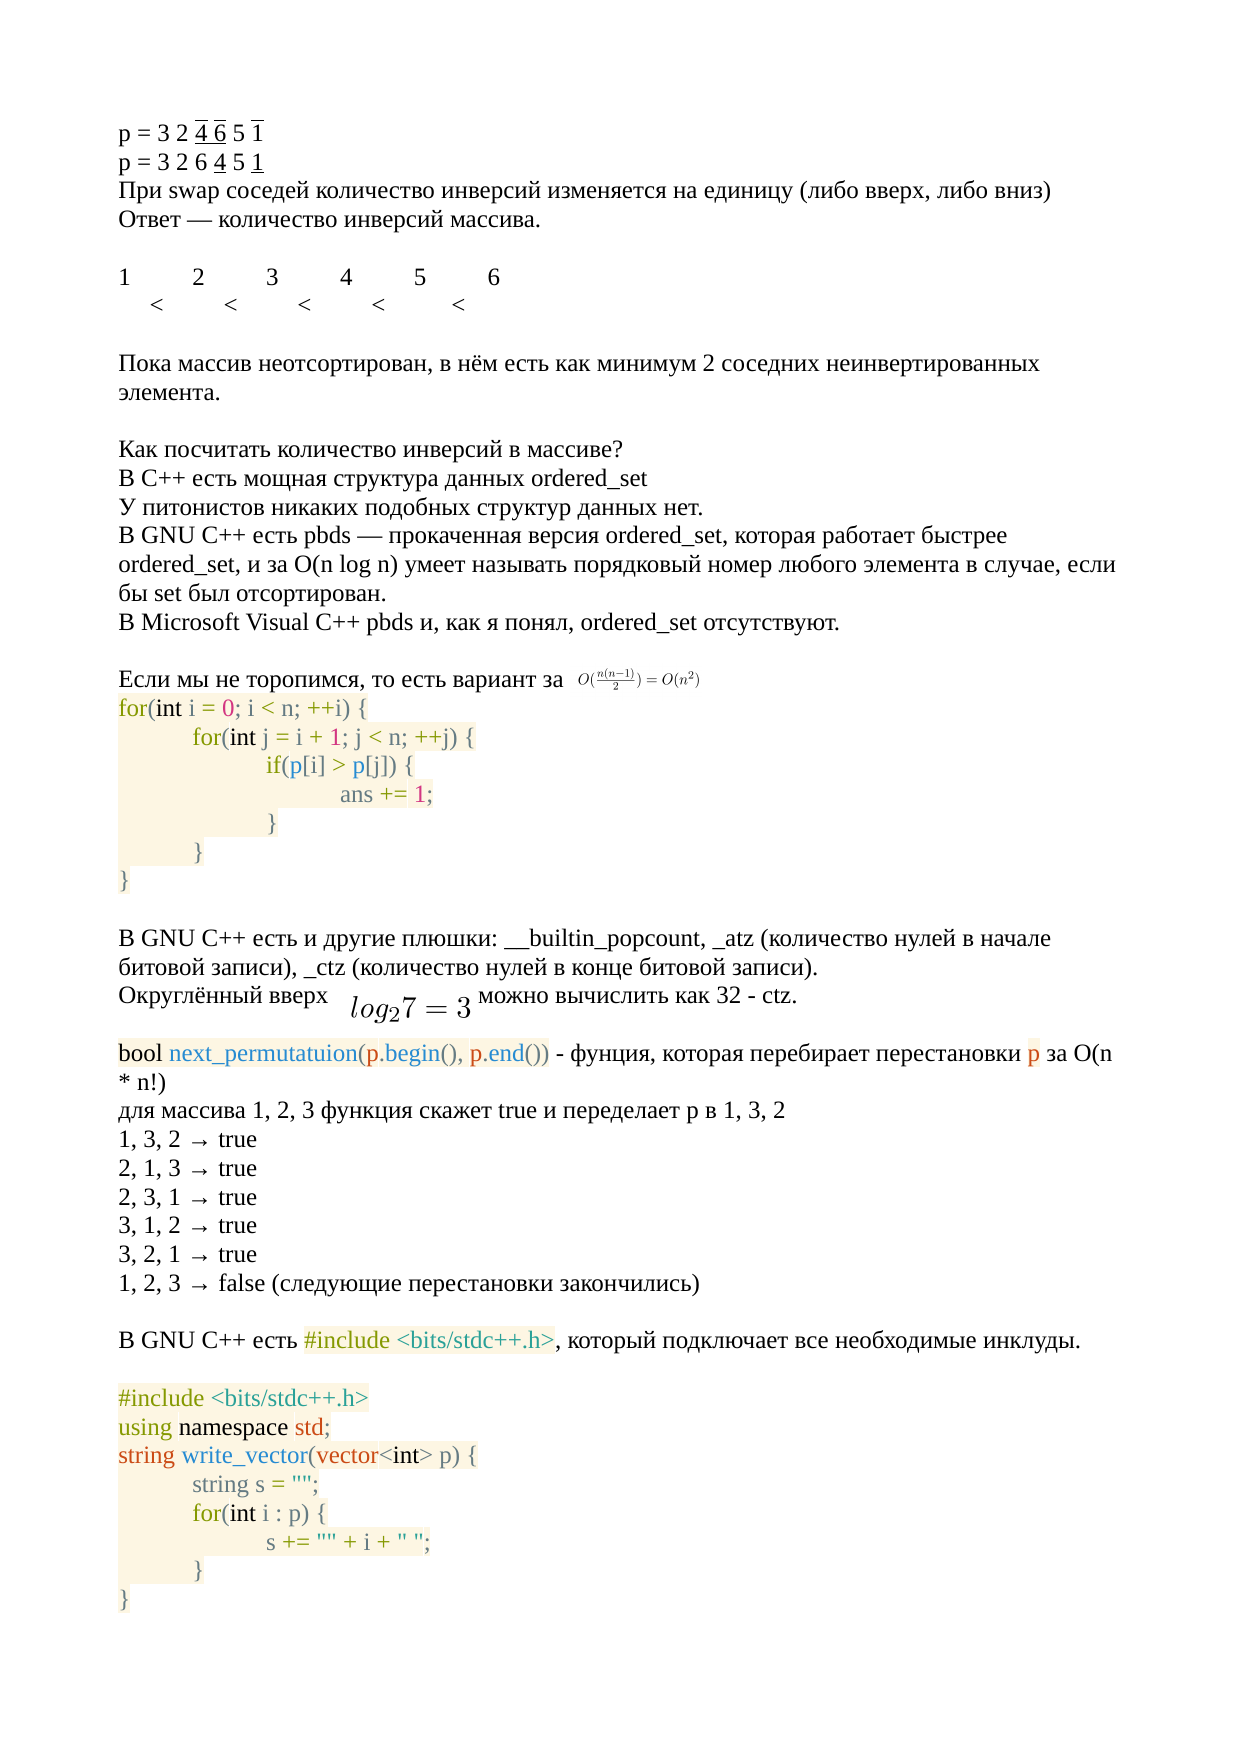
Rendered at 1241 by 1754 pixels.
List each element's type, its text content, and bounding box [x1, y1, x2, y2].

text 3, 1, 2 → true [118, 1211, 1122, 1239]
text for(int i = 0; i < n; ++i) { [118, 693, 1122, 722]
text string s = ""; [118, 1469, 1122, 1498]
text У питонистов никаких подобных структур данных нет. [118, 492, 1122, 521]
text #include <bits/stdc++.h> [118, 1383, 1122, 1412]
text < < < < < [118, 291, 1122, 319]
text using namespace std; [118, 1412, 1122, 1441]
text if(p[i] > p[j]) { [118, 751, 1122, 779]
text Пока массив неотсортирован, в нём есть как минимум 2 соседних неинвертированных элемента. [118, 348, 1122, 406]
picture [569, 663, 703, 701]
text Как посчитать количество инверсий в массиве? [118, 434, 1122, 463]
text } [118, 1584, 1122, 1613]
text 1 2 3 4 5 6 [118, 262, 1122, 291]
text В GNU C++ есть #include <bits/stdc++.h>, который подключает все необходимые инклуды. [118, 1326, 1122, 1354]
text [703, 664, 1122, 693]
picture [342, 992, 478, 1027]
text Округлённый вверх можно вычислить как 32 - ctz. [118, 981, 1122, 1009]
text } [118, 837, 1122, 866]
text for(int i : p) { [118, 1498, 1122, 1527]
text } [118, 808, 1122, 837]
text for(int j = i + 1; j < n; ++j) { [118, 722, 1122, 751]
text p = 3 2 4 6 5 1 [118, 118, 1122, 147]
text В GNU C++ есть и другие плюшки: __builtin_popcount, _atz (количество нулей в начале битовой записи), _ctz (количество нулей в конце битовой записи). [118, 923, 1122, 981]
text 2, 1, 3 → true [118, 1153, 1122, 1182]
text 1, 3, 2 → true [118, 1124, 1122, 1153]
text s += "" + i + " "; [118, 1527, 1122, 1556]
text ans += 1; [118, 779, 1122, 808]
text } [118, 1556, 1122, 1584]
text p = 3 2 6 4 5 1 [118, 147, 1122, 176]
text 3, 2, 1 → true [118, 1239, 1122, 1268]
text для массива 1, 2, 3 функция скажет true и переделает p в 1, 3, 2 [118, 1096, 1122, 1124]
text } [118, 866, 1122, 894]
text bool next_permutatuion(p.begin(), p.end()) - фунция, которая перебирает перестановки p за O(n * n!) [118, 1038, 1122, 1096]
text 1, 2, 3 → false (следующие перестановки закончились) [118, 1268, 1122, 1297]
text Если мы не торопимся, то есть вариант за [118, 664, 569, 693]
text В GNU C++ есть pbds — прокаченная версия ordered_set, которая работает быстрее ordered_set, и за O(n log n) умеет называть порядковый номер любого элемента в случае, если бы set был отсортирован. [118, 521, 1122, 607]
text В C++ есть мощная структура данных ordered_set [118, 463, 1122, 492]
text При swap соседей количество инверсий изменяется на единицу (либо вверх, либо вниз) [118, 176, 1122, 204]
text Ответ — количество инверсий массива. [118, 204, 1122, 233]
text В Microsoft Visual C++ pbds и, как я понял, ordered_set отсутствуют. [118, 607, 1122, 636]
text 2, 3, 1 → true [118, 1182, 1122, 1211]
text string write_vector(vector<int> p) { [118, 1441, 1122, 1469]
